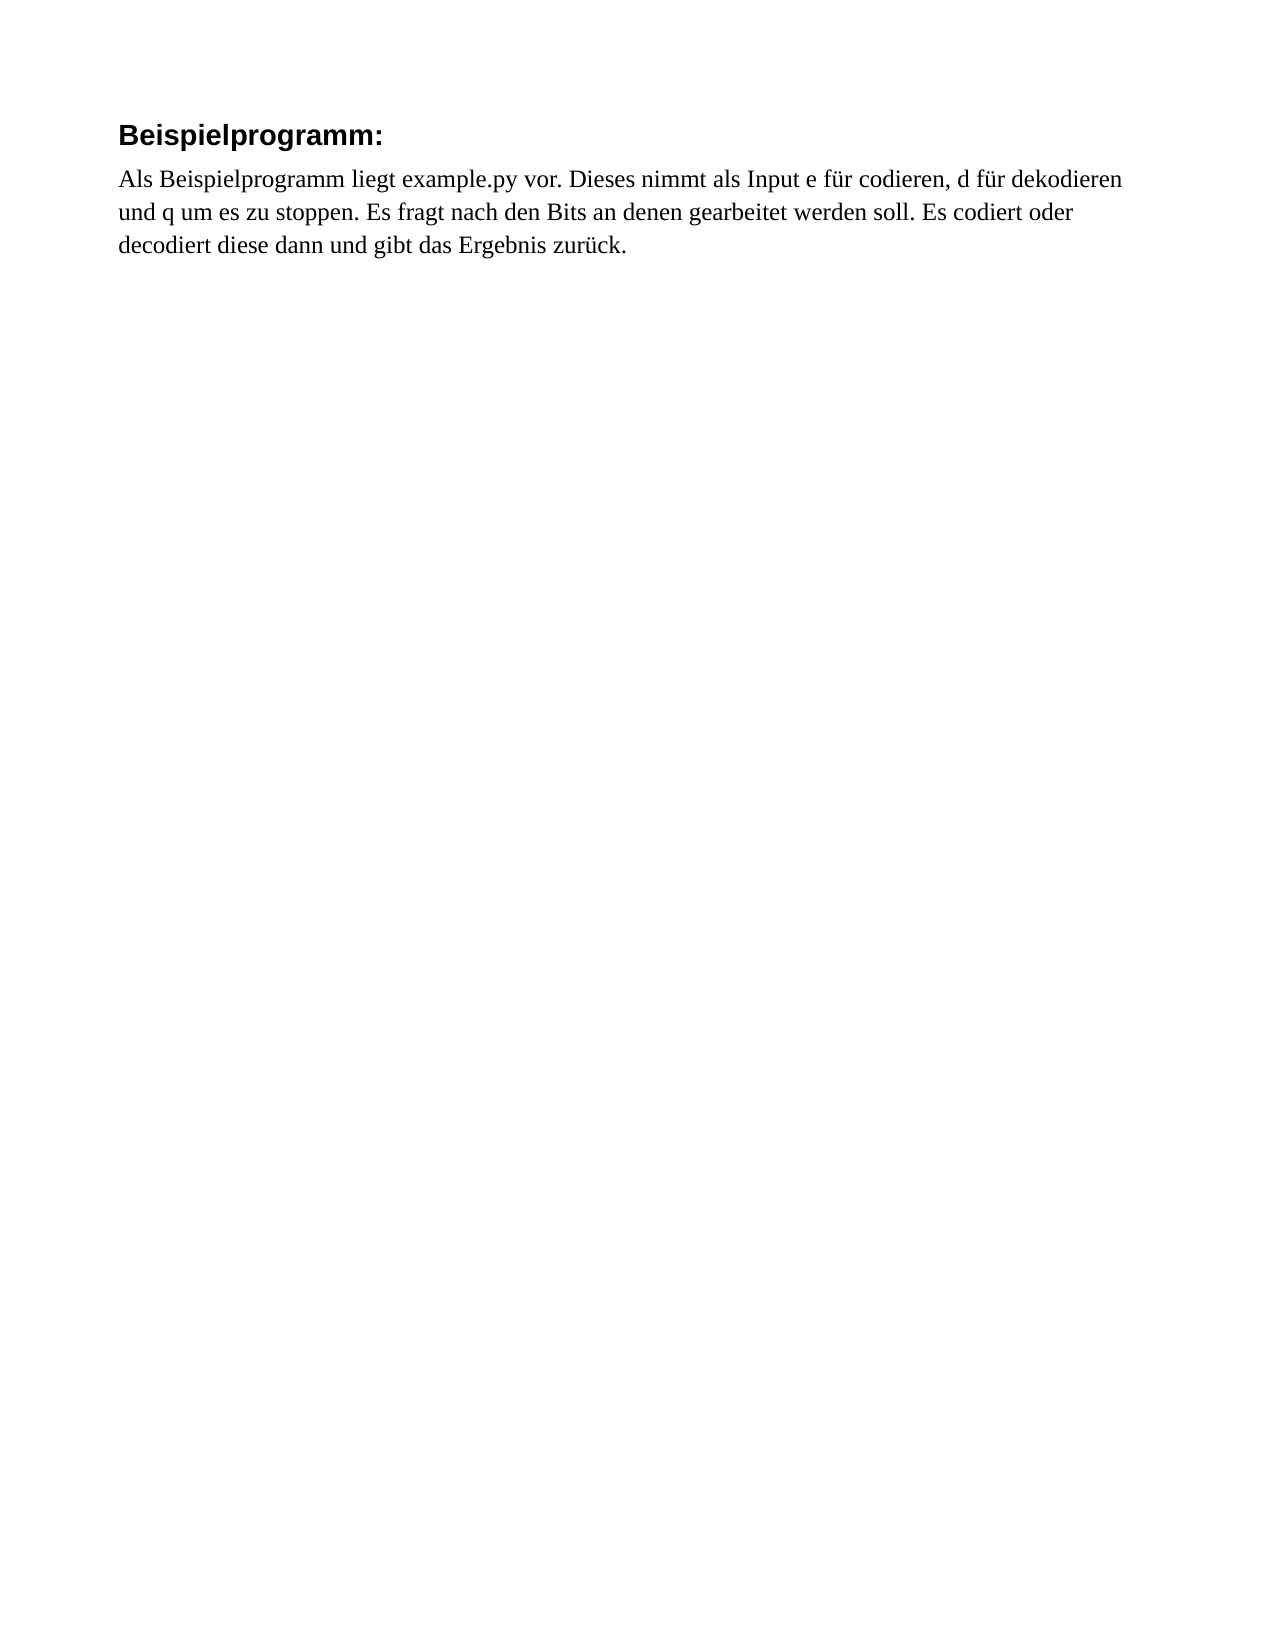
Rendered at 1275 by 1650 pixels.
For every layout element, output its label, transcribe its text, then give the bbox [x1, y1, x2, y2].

text Als Beispielprogramm liegt example.py vor. Dieses nimmt als Input e für codieren, d für dekodieren und q um es zu stoppen. Es fragt nach den Bits an denen gearbeitet werden soll. Es codiert oder decodiert diese dann und gibt das Ergebnis zurück. [118, 164, 1157, 259]
subtitle Beispielprogramm: [118, 118, 1157, 152]
